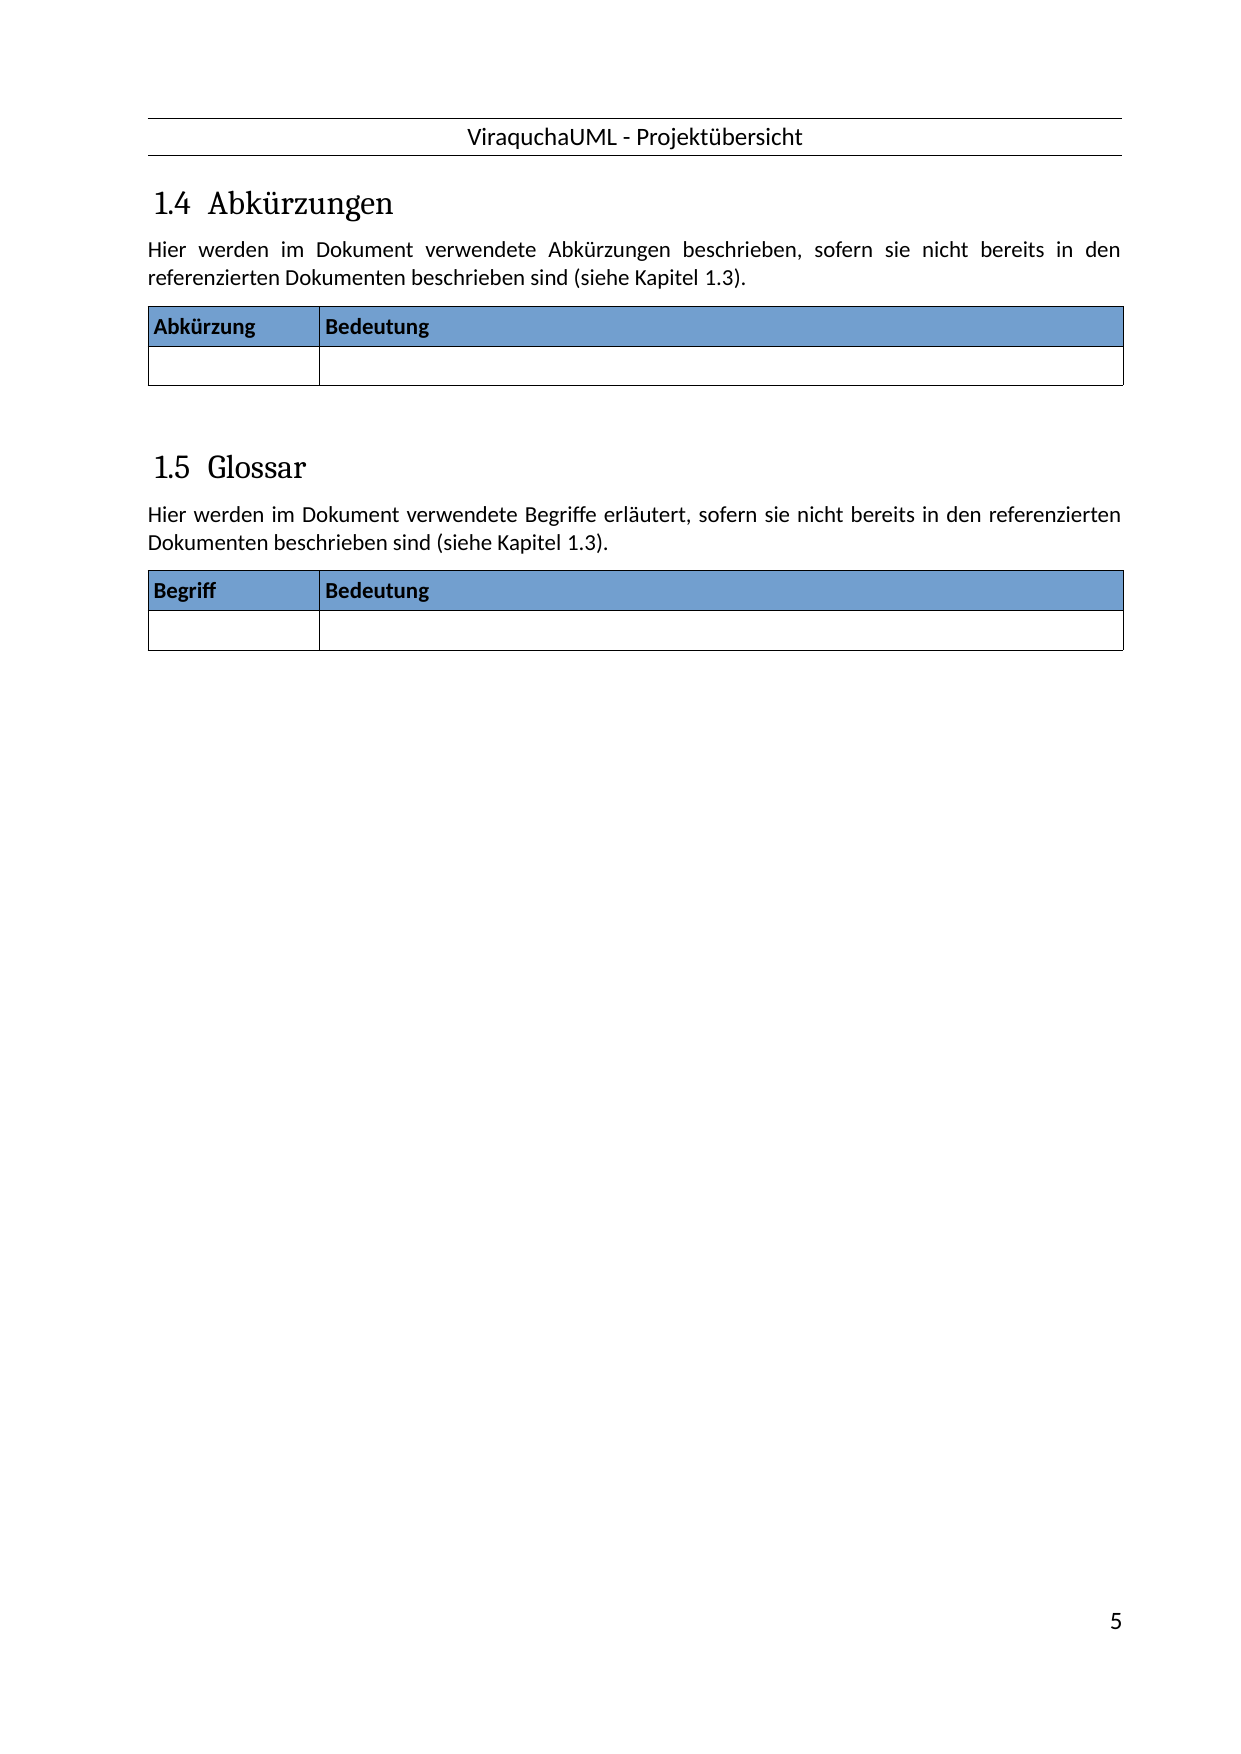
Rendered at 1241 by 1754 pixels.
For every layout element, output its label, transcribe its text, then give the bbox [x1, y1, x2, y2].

table_cell [320, 611, 1123, 649]
subtitle Glossar [148, 449, 1122, 487]
table_cell [149, 347, 319, 385]
table_header Begriff [149, 571, 319, 610]
table_header Bedeutung [320, 571, 1123, 610]
table_header Abkürzung [149, 307, 319, 346]
text Hier werden im Dokument verwendete Begriffe erläutert, sofern sie nicht bereits in den referenzierten Dokumenten beschrieben sind (siehe Kapitel 1.3). [148, 500, 1122, 556]
table_cell [149, 611, 319, 649]
table_cell [320, 347, 1123, 385]
subtitle Abkürzungen [148, 184, 1122, 223]
text Hier werden im Dokument verwendete Abkürzungen beschrieben, sofern sie nicht bereits in den referenzierten Dokumenten beschrieben sind (siehe Kapitel 1.3). [148, 235, 1122, 291]
table_header Bedeutung [320, 307, 1123, 346]
